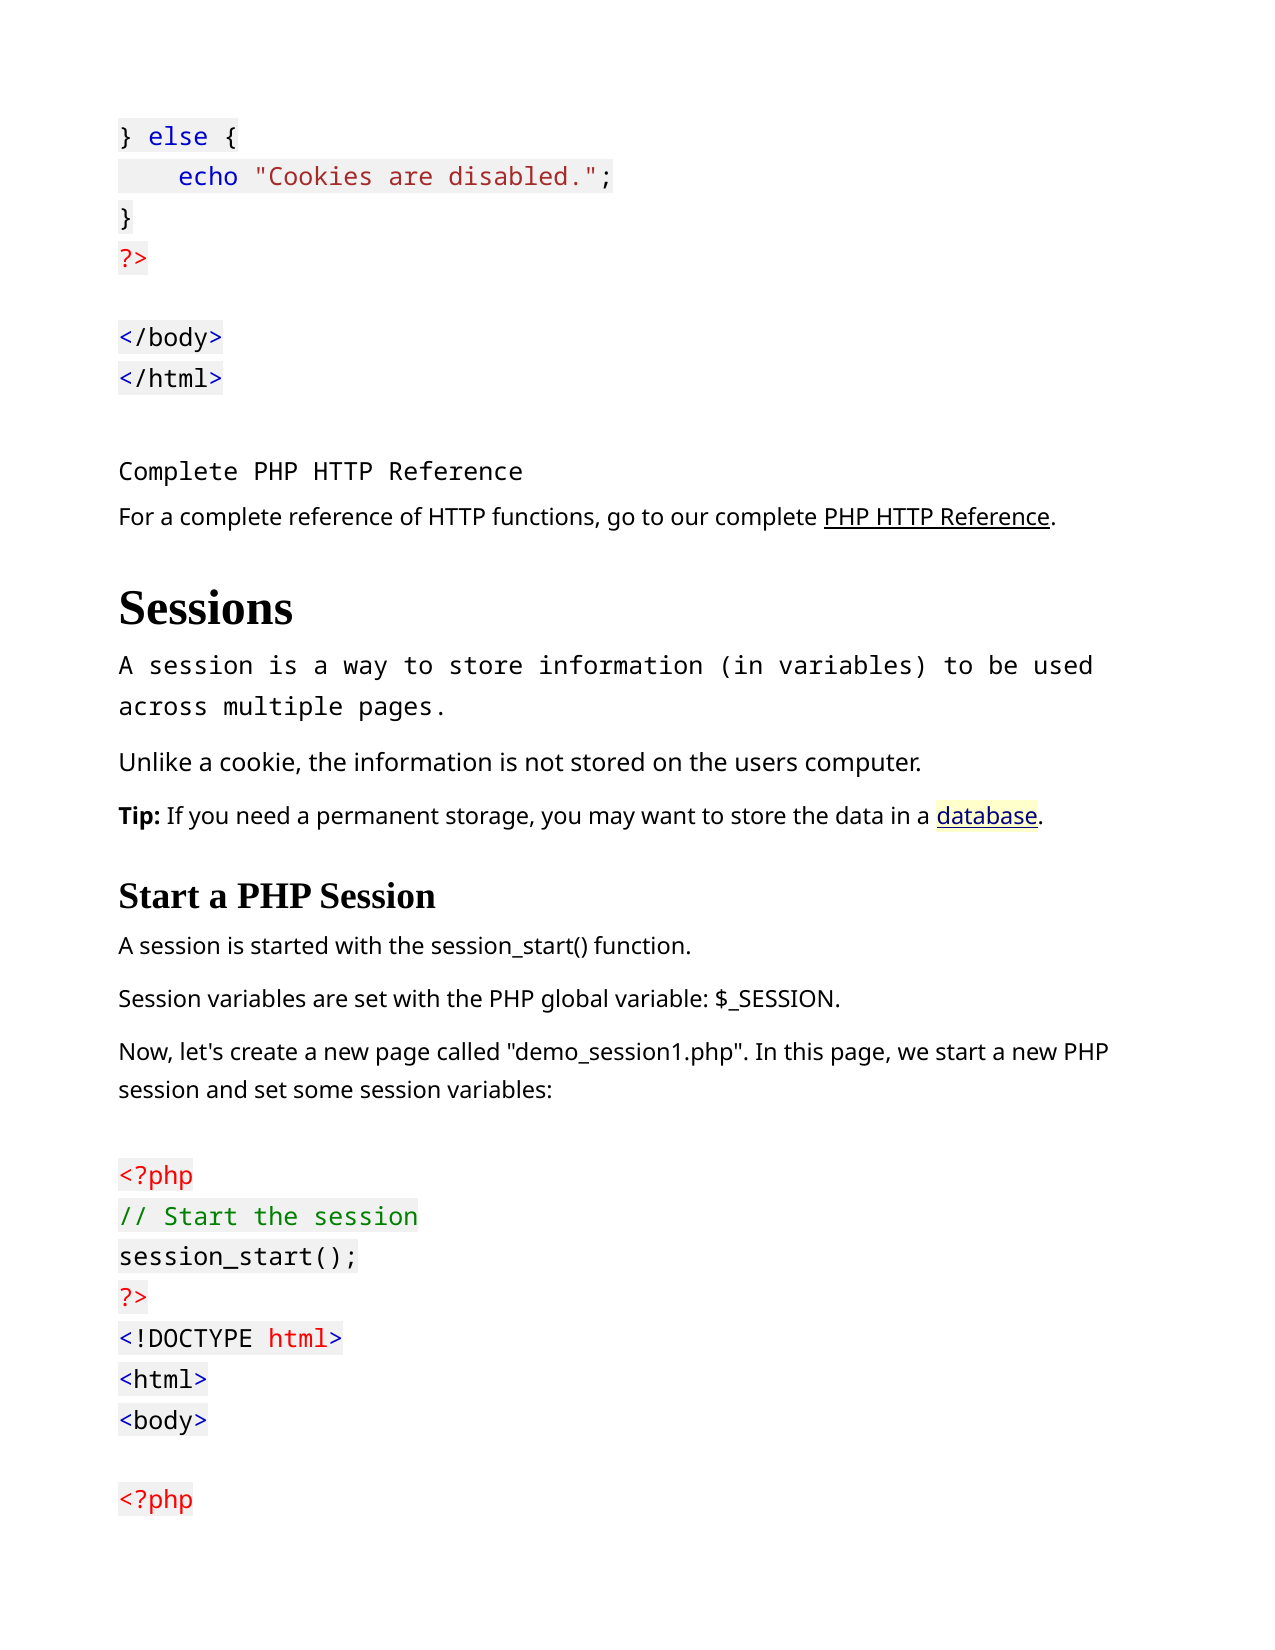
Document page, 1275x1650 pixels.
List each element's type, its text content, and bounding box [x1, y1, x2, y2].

text Tip: If you need a permanent storage, you may want to store the data in a database. [118, 800, 1157, 832]
text Unlike a cookie, the information is not stored on the users computer. [118, 744, 1157, 778]
subtitle Start a PHP Session [118, 873, 1157, 917]
text A session is started with the session_start() function. [118, 929, 1157, 961]
text A session is a way to store information (in variables) to be used across multiple pages. [118, 648, 1157, 723]
text Session variables are set with the PHP global variable: $_SESSION. [118, 982, 1157, 1014]
subtitle Sessions [118, 578, 1157, 636]
subtitle Complete PHP HTTP Reference [118, 453, 1157, 488]
text <?php // Start the session session_start(); ?> <!DOCTYPE html> <html> <body> <?php [118, 1157, 1157, 1516]
text For a complete reference of HTTP functions, go to our complete PHP HTTP Reference. [118, 500, 1157, 532]
text } else { echo "Cookies are disabled."; } ?> </body> </html> [118, 118, 1157, 395]
text Now, let's create a new page called "demo_session1.php". In this page, we start a new PHP session and set some session variables: [118, 1035, 1157, 1105]
